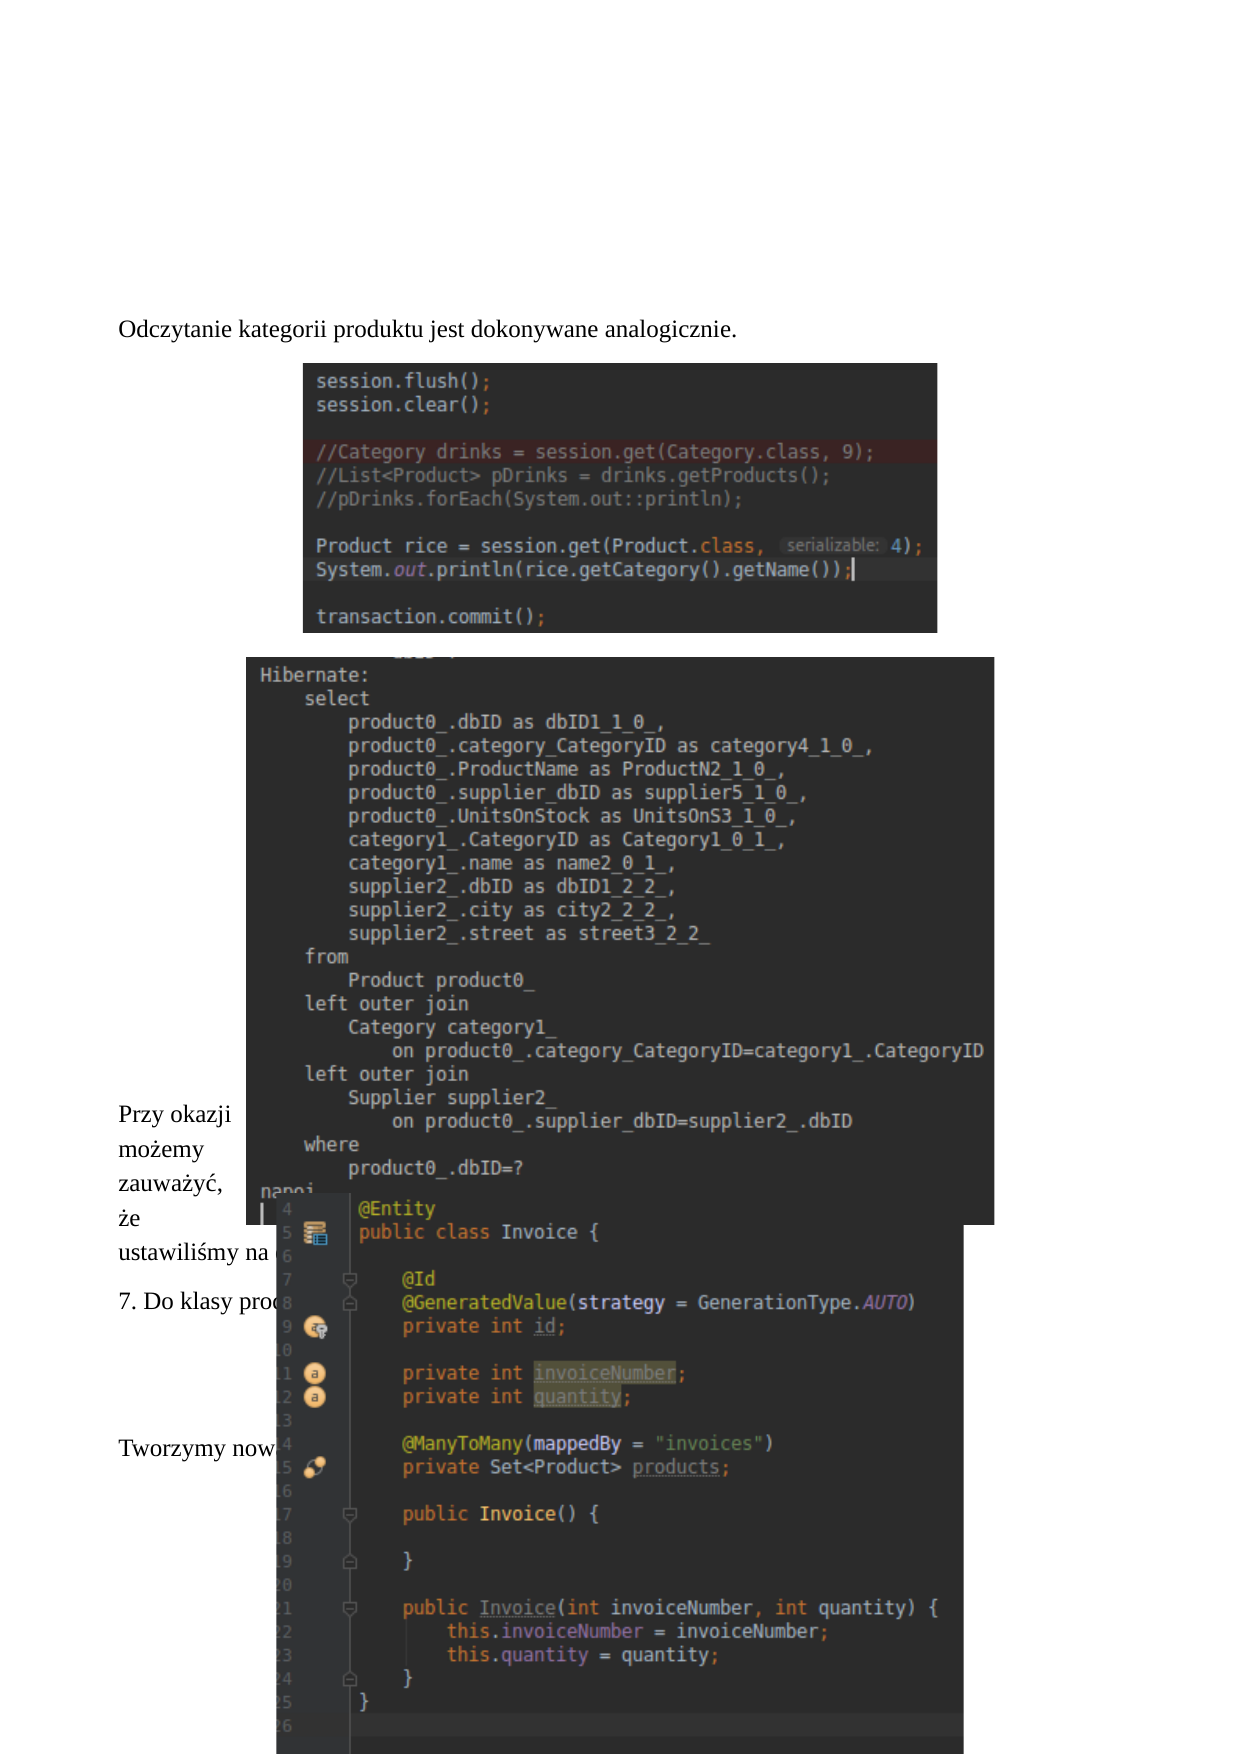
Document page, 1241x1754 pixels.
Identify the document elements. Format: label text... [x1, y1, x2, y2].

text Tworzymy nową klasę Invoice [118, 1433, 276, 1462]
picture [302, 363, 938, 633]
text Odczytanie kategorii produktu jest dokonywane analogicznie. [118, 314, 1122, 343]
picture [246, 657, 995, 1754]
text Tworzymy nową klasę Invoice [964, 1433, 1122, 1462]
text Przy okazji możemy zauważyć, że ustawiliśmy na odwrót kategorie napoje/jedzenie. [964, 1099, 1122, 1266]
text Przy okazji możemy zauważyć, że ustawiliśmy na odwrót kategorie napoje/jedzenie. [118, 1099, 276, 1266]
text 7. Do klasy product dodajemy relację z klasą Invoice. [118, 1286, 276, 1315]
text 7. Do klasy product dodajemy relację z klasą Invoice. [964, 1286, 1122, 1315]
